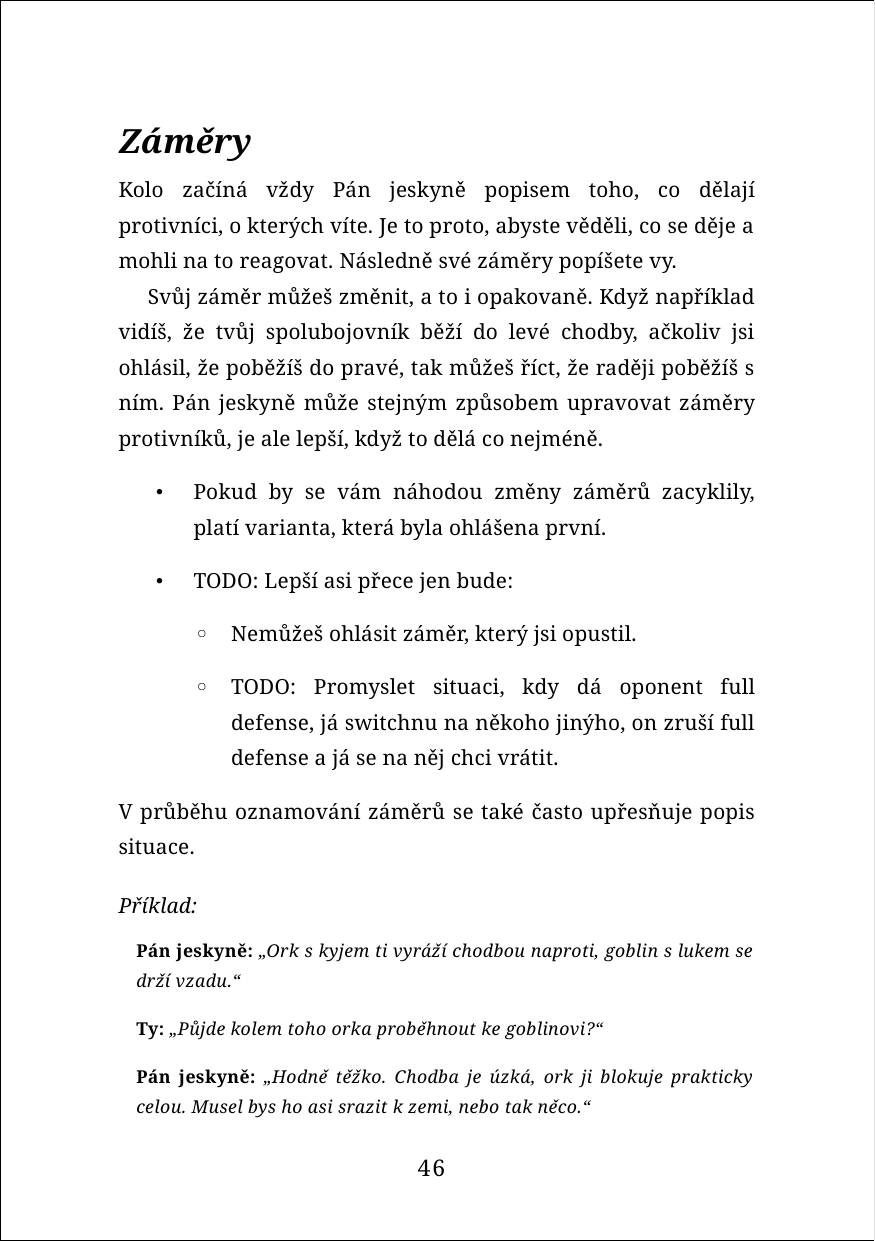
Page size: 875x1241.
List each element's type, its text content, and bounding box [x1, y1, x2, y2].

subtitle Záměry [118, 118, 756, 164]
text V průběhu oznamování záměrů se také často upřesňuje popis situace. [118, 797, 756, 861]
list Nemůžeš ohlásit záměr, který jsi opustil. [193, 619, 756, 648]
text Příklad: [118, 891, 756, 920]
list TODO: Promyslet situaci, kdy dá oponent full defense, já switchnu na někoho jinýho, on zruší full defense a já se na něj chci vrátit. [193, 672, 756, 772]
list Pokud by se vám náhodou změny záměrů zacyklily, platí varianta, která byla ohlášena první. [156, 477, 756, 541]
text Pán jeskyně: „Hodně těžko. Chodba je úzká, ork ji blokuje prakticky celou. Musel bys ho asi srazit k zemi, nebo tak něco.“ [136, 1065, 756, 1119]
list TODO: Lepší asi přece jen bude: [156, 566, 756, 594]
text Ty: „Půjde kolem toho orka proběhnout ke goblinovi?“ [136, 1017, 756, 1041]
text Pán jeskyně: „Ork s kyjem ti vyráží chodbou naproti, goblin s lukem se drží vzadu.“ [136, 939, 756, 993]
text Kolo začíná vždy Pán jeskyně popisem toho, co dělají protivníci, o kterých víte. Je to proto, abyste věděli, co se děje a mohli na to reagovat. Následně své záměry popíšete vy. Svůj záměr můžeš změnit, a to i opakovaně. Když například vidíš, že tvůj spolubojovník běží do levé chodby, ačkoliv jsi ohlásil, že poběžíš do pravé, tak můžeš říct, že raději poběžíš s ním. Pán jeskyně může stejným způsobem upravovat záměry protivníků, je ale lepší, když to dělá co nejméně. [118, 175, 756, 452]
